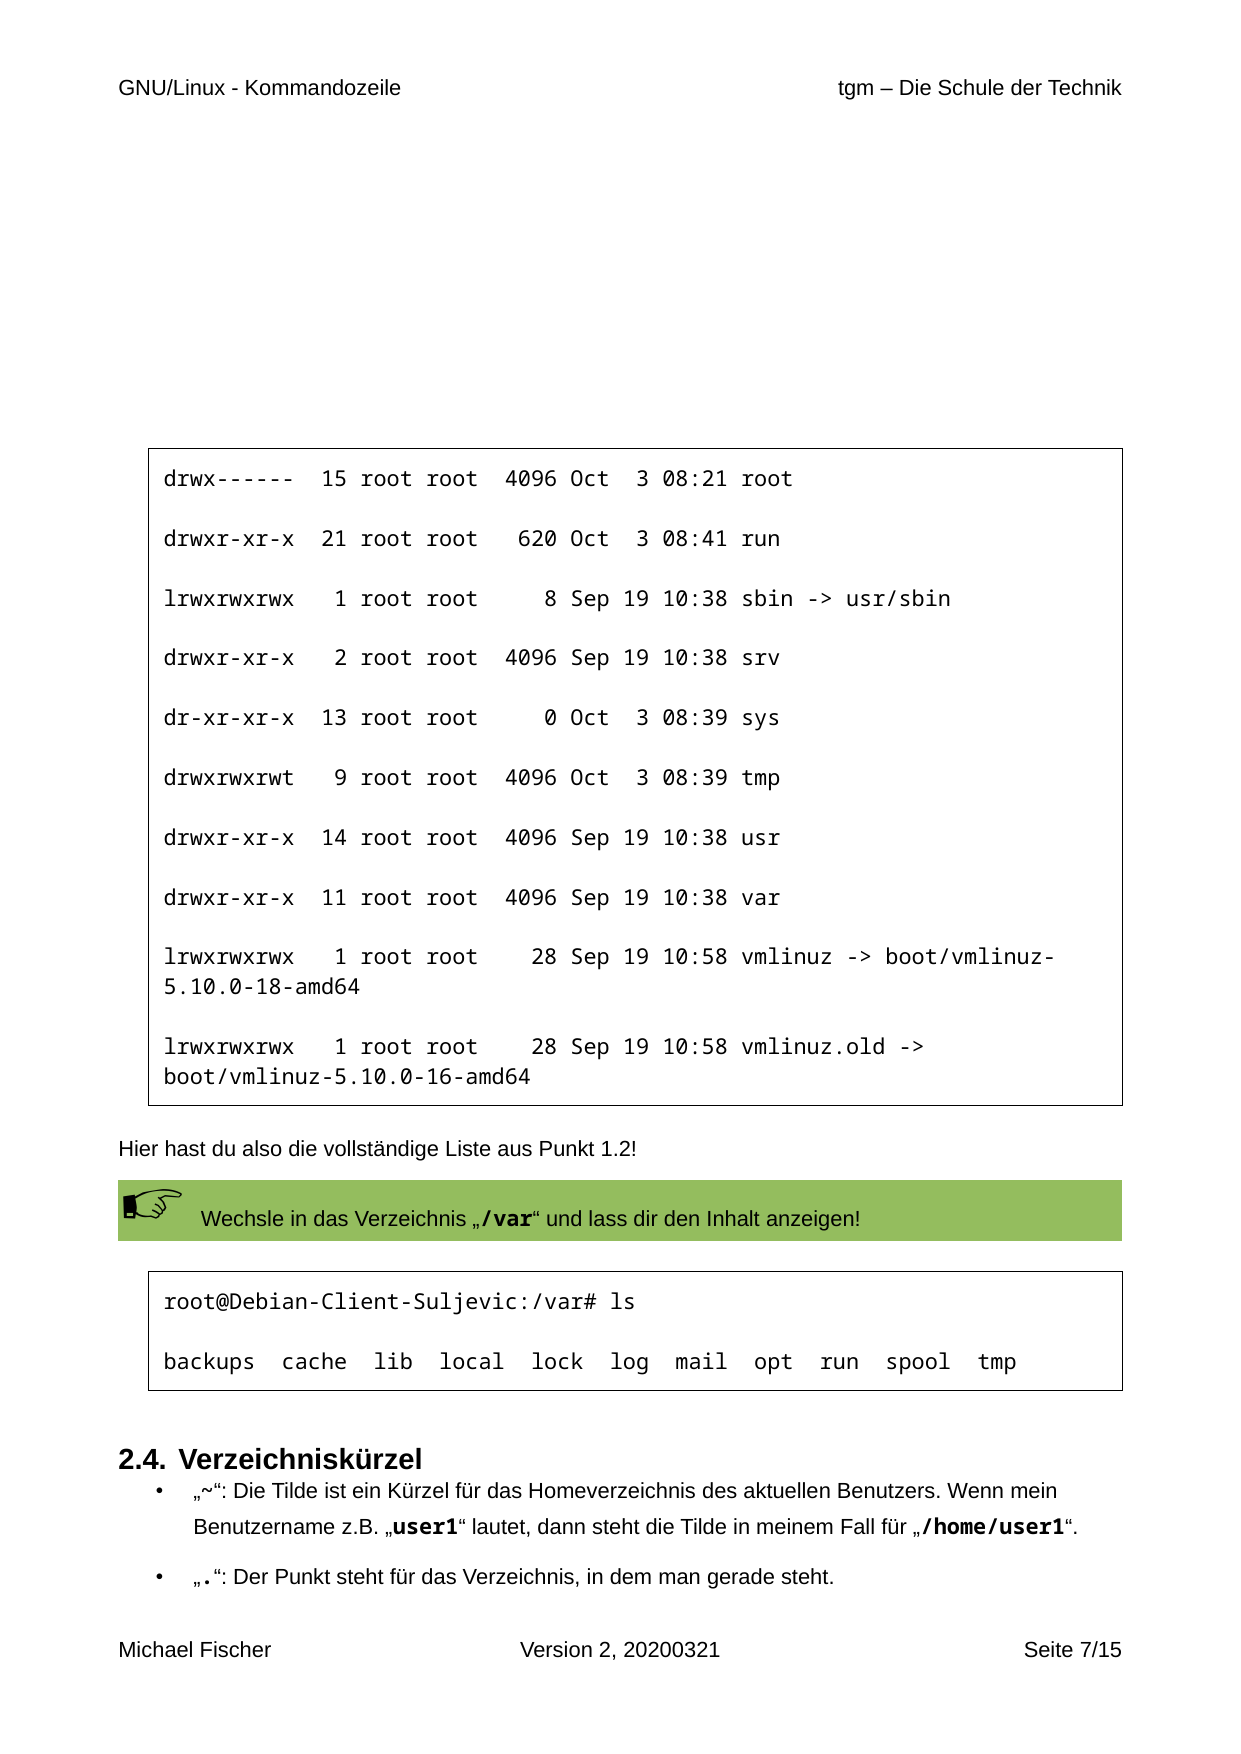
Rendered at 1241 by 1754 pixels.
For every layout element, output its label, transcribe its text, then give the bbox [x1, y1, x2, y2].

text ☞ Wechsle in das Verzeichnis „/var“ und lass dir den Inhalt anzeigen! [118, 1180, 1122, 1241]
text drwxr-xr-x 14 root root 4096 Sep 19 10:38 usr [149, 807, 1122, 852]
text drwxr-xr-x 11 root root 4096 Sep 19 10:38 var [149, 866, 1122, 911]
text drwxr-xr-x 2 root root 4096 Sep 19 10:38 srv [149, 627, 1122, 672]
list „.“: Der Punkt steht für das Verzeichnis, in dem man gerade steht. [156, 1561, 1122, 1591]
text lrwxrwxrwx 1 root root 28 Sep 19 10:58 vmlinuz.old -> boot/vmlinuz-5.10.0-16-amd64 [149, 1016, 1122, 1105]
text drwxr-xr-x 21 root root 620 Oct 3 08:41 run [149, 508, 1122, 553]
text lrwxrwxrwx 1 root root 28 Sep 19 10:58 vmlinuz -> boot/vmlinuz-5.10.0-18-amd64 [149, 926, 1122, 1001]
text drwxrwxrwt 9 root root 4096 Oct 3 08:39 tmp [149, 747, 1122, 792]
text lrwxrwxrwx 1 root root 8 Sep 19 10:38 sbin -> usr/sbin [149, 567, 1122, 612]
text drwx------ 15 root root 4096 Oct 3 08:21 root [149, 449, 1122, 493]
list „~“: Die Tilde ist ein Kürzel für das Homeverzeichnis des aktuellen Benutzers. Wenn mein Benutzername z.B. „user1“ lautet, dann steht die Tilde in meinem Fall für „/home/user1“. [156, 1475, 1122, 1541]
text Hier hast du also die vollständige Liste aus Punkt 1.2! [118, 1136, 1122, 1161]
text dr-xr-xr-x 13 root root 0 Oct 3 08:39 sys [149, 687, 1122, 732]
text root@Debian-Client-Suljevic:/var# ls [149, 1272, 1122, 1316]
text backups cache lib local lock log mail opt run spool tmp [149, 1331, 1122, 1390]
subtitle Verzeichniskürzel [118, 1442, 1122, 1475]
